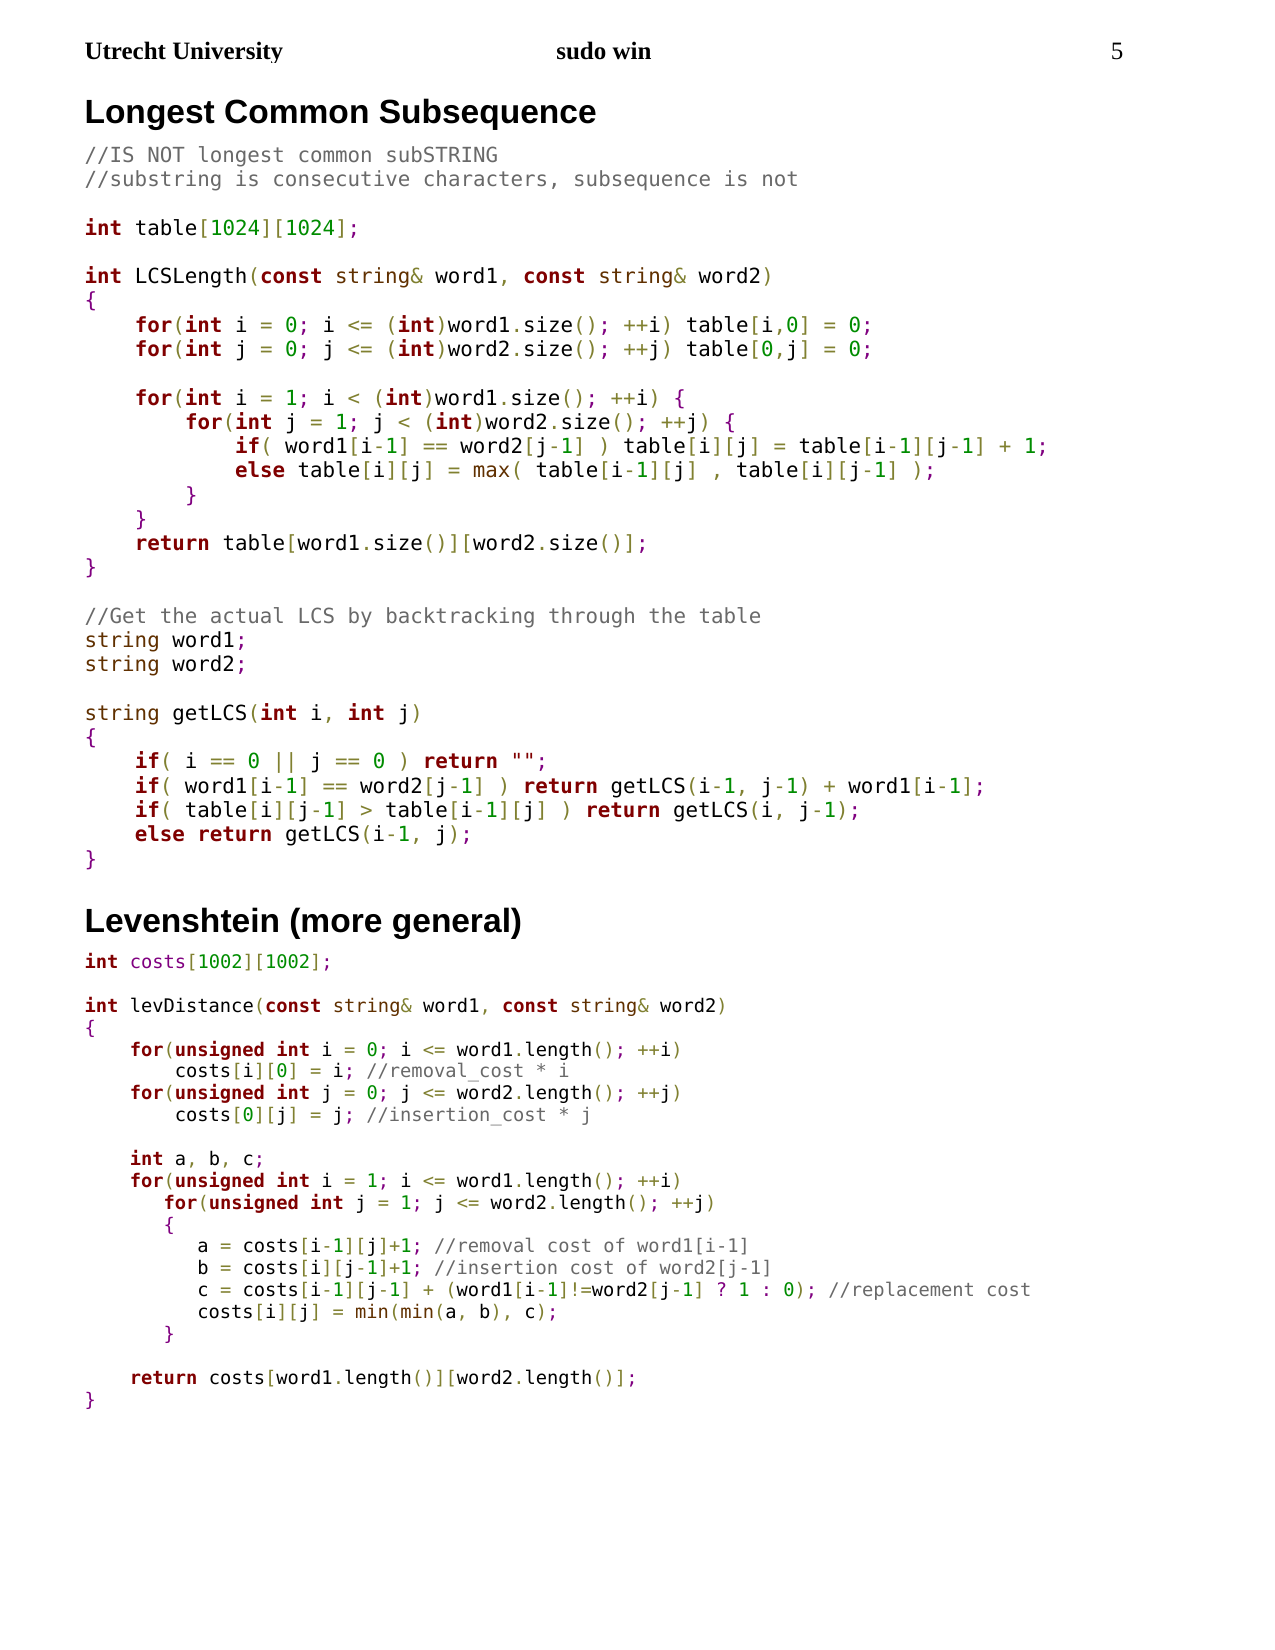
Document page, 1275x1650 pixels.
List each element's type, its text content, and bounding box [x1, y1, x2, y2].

text if( word1[i-1] == word2[j-1] ) table[i][j] = table[i-1][j-1] + 1; [84, 434, 1206, 458]
text for(int j = 1; j < (int)word2.size(); ++j) { [84, 410, 1206, 434]
text //substring is consecutive characters, subsequence is not [84, 167, 1206, 191]
text int a, b, c; [84, 1148, 1206, 1170]
subtitle Longest Common Subsequence [84, 92, 1206, 131]
text c = costs[i-1][j-1] + (word1[i-1]!=word2[j-1] ? 1 : 0); //replacement cost [84, 1279, 1206, 1301]
text //IS NOT longest common subSTRING [84, 143, 1206, 167]
text int levDistance(const string& word1, const string& word2) [84, 995, 1206, 1017]
text string word2; [84, 652, 1206, 677]
text else return getLCS(i-1, j); [84, 822, 1206, 847]
text for(int i = 1; i < (int)word1.size(); ++i) { [84, 386, 1206, 410]
text int table[1024][1024]; [84, 216, 1206, 240]
text a = costs[i-1][j]+1; //removal cost of word1[i-1] [84, 1235, 1206, 1257]
text costs[0][j] = j; //insertion_cost * j [84, 1104, 1206, 1126]
text if( i == 0 || j == 0 ) return ""; [84, 749, 1206, 774]
text for(unsigned int j = 0; j <= word2.length(); ++j) [84, 1082, 1206, 1104]
text { [84, 288, 1206, 313]
text int LCSLength(const string& word1, const string& word2) [84, 264, 1206, 288]
text } [84, 847, 1206, 871]
text } [84, 555, 1206, 580]
text { [84, 1213, 1206, 1235]
text costs[i][0] = i; //removal_cost * i [84, 1060, 1206, 1082]
text return costs[word1.length()][word2.length()]; [84, 1367, 1206, 1388]
text } [84, 1323, 1206, 1345]
text costs[i][j] = min(min(a, b), c); [84, 1301, 1206, 1323]
text } [84, 483, 1206, 507]
text b = costs[i][j-1]+1; //insertion cost of word2[j-1] [84, 1257, 1206, 1279]
text string getLCS(int i, int j) [84, 701, 1206, 725]
text for(int j = 0; j <= (int)word2.size(); ++j) table[0,j] = 0; [84, 337, 1206, 361]
text string word1; [84, 628, 1206, 652]
subtitle Levenshtein (more general) [84, 900, 1206, 939]
text } [84, 1388, 1206, 1410]
text for(unsigned int j = 1; j <= word2.length(); ++j) [84, 1192, 1206, 1213]
text { [84, 1017, 1206, 1038]
text for(unsigned int i = 0; i <= word1.length(); ++i) [84, 1038, 1206, 1060]
text { [84, 725, 1206, 749]
text if( word1[i-1] == word2[j-1] ) return getLCS(i-1, j-1) + word1[i-1]; [84, 774, 1206, 798]
text if( table[i][j-1] > table[i-1][j] ) return getLCS(i, j-1); [84, 798, 1206, 822]
text return table[word1.size()][word2.size()]; [84, 531, 1206, 555]
text int costs[1002][1002]; [84, 951, 1206, 973]
text else table[i][j] = max( table[i-1][j] , table[i][j-1] ); [84, 458, 1206, 483]
text //Get the actual LCS by backtracking through the table [84, 604, 1206, 628]
text } [84, 507, 1206, 531]
text for(int i = 0; i <= (int)word1.size(); ++i) table[i,0] = 0; [84, 313, 1206, 337]
text for(unsigned int i = 1; i <= word1.length(); ++i) [84, 1170, 1206, 1192]
